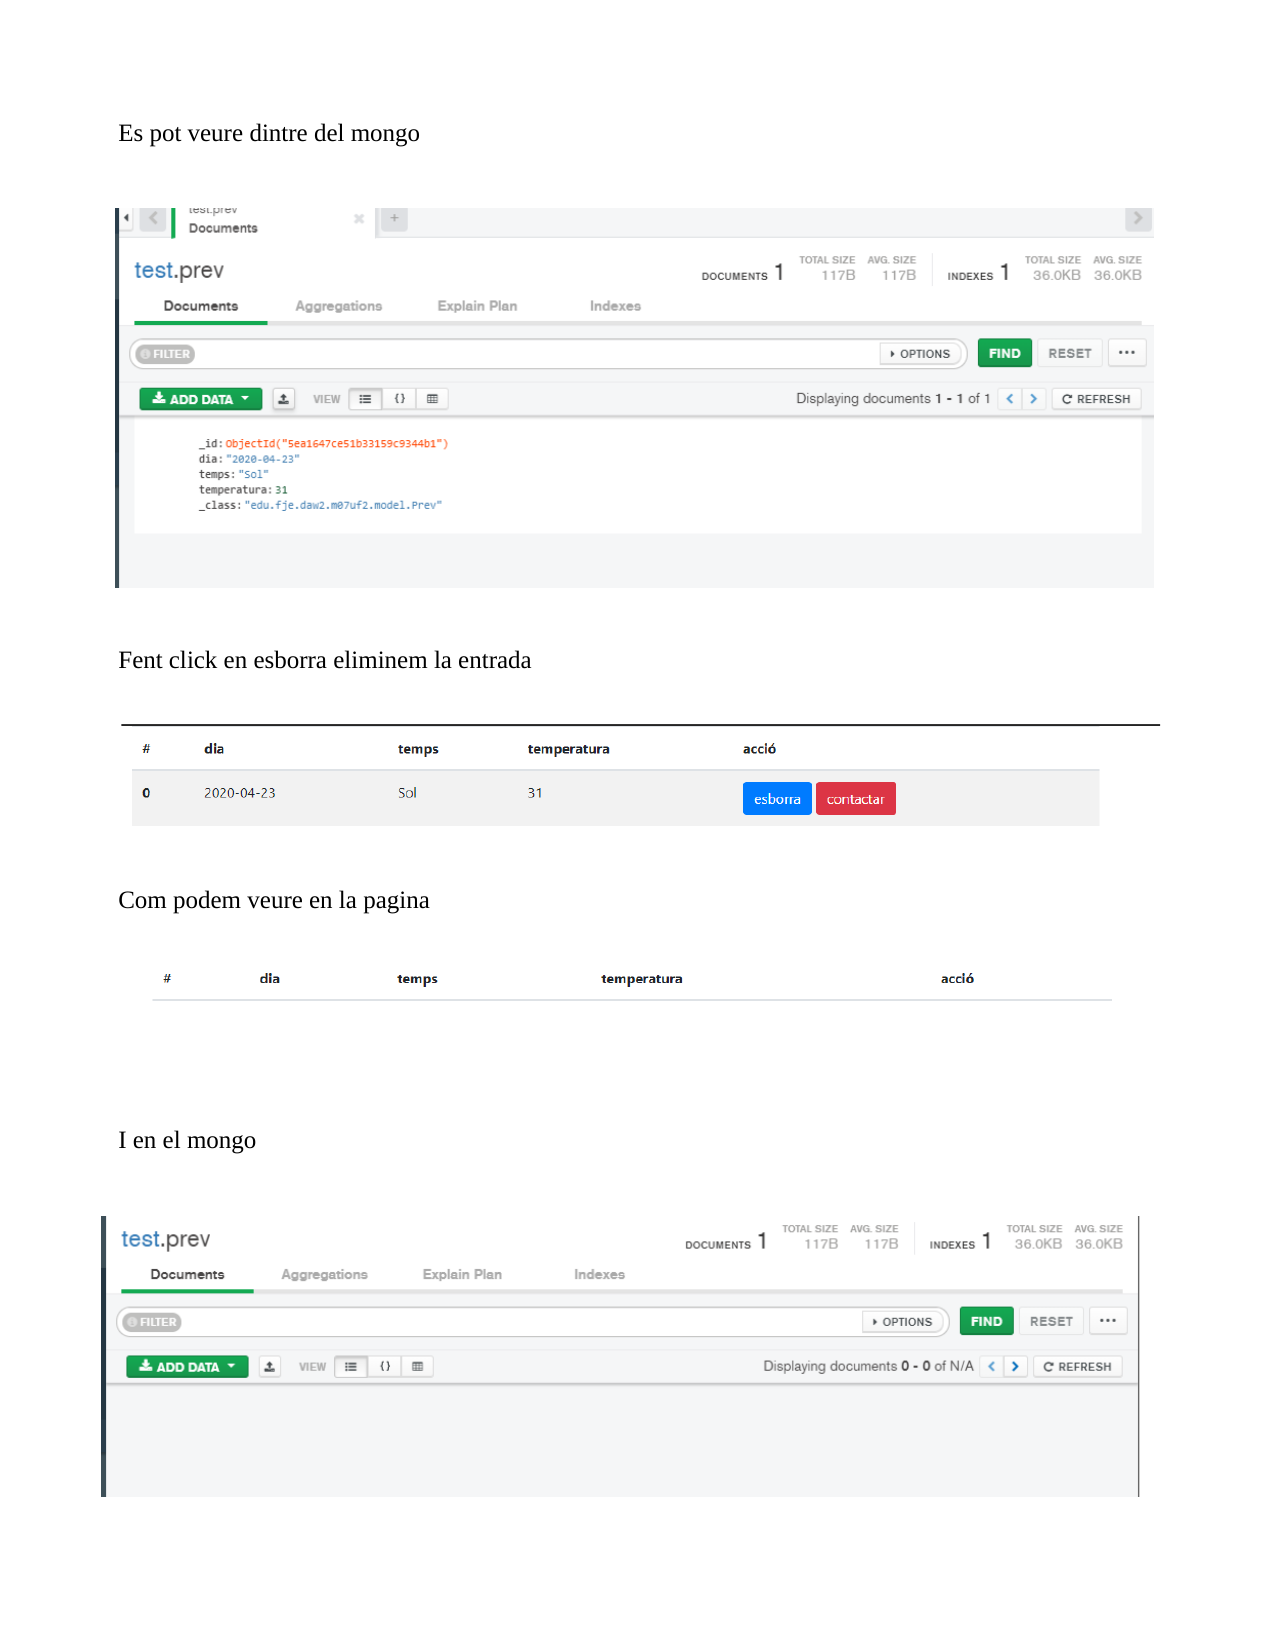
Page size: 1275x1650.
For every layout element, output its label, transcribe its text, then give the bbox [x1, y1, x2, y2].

text Com podem veure en la pagina [118, 885, 1157, 914]
picture [121, 724, 1161, 857]
text I en el mongo [118, 1125, 1157, 1153]
text Es pot veure dintre del mongo [118, 118, 1157, 147]
text Fent click en esborra eliminem la entrada [118, 645, 1157, 674]
picture [127, 963, 1167, 1096]
picture [101, 1216, 1140, 1497]
picture [115, 208, 1154, 588]
